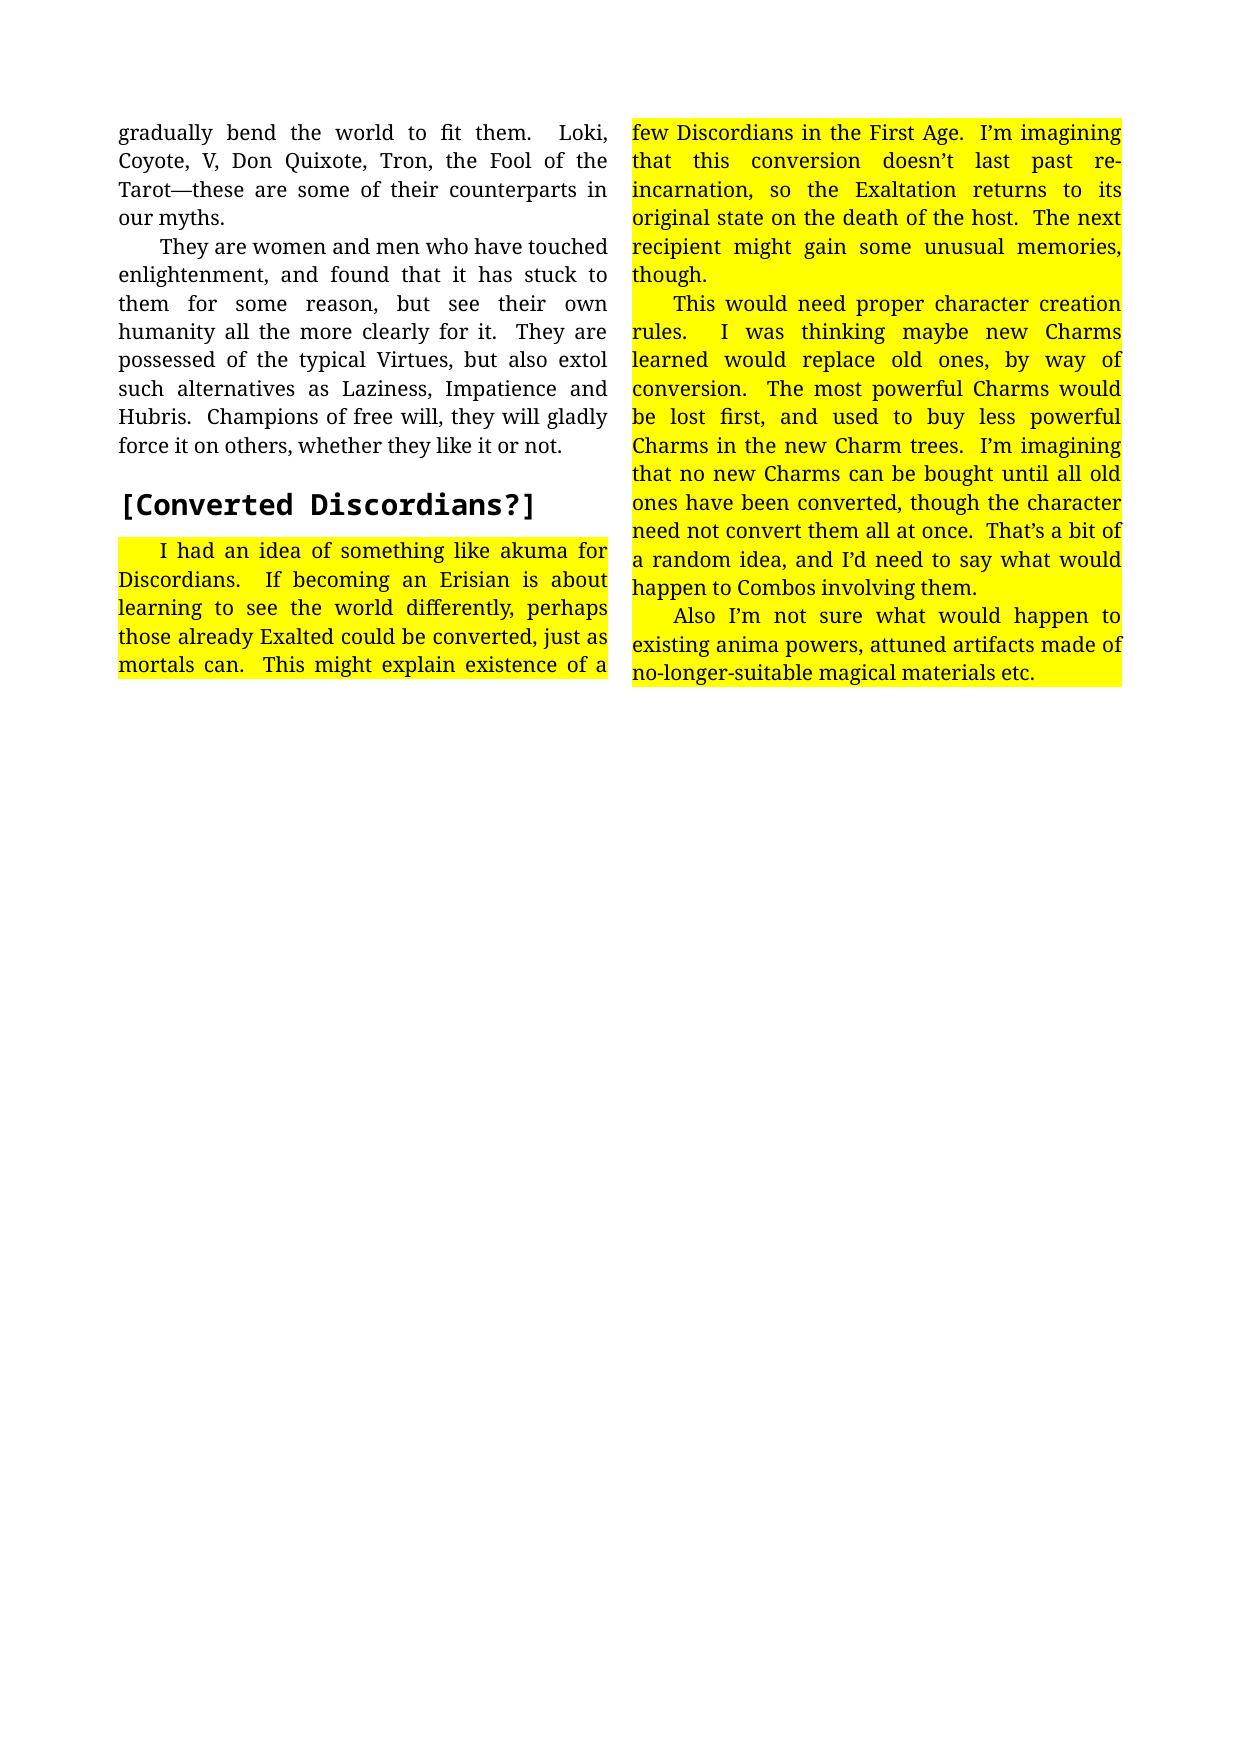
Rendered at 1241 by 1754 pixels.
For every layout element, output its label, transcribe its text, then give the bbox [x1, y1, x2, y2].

text I had an idea of something like akuma for Discordians. If becoming an Erisian is about learning to see the world differently, perhaps those already Exalted could be converted, just as mortals can. This might explain existence of a [118, 537, 608, 679]
text Also I’m not sure what would happen to existing anima powers, attuned artifacts made of no-longer-suitable magical materials etc. [632, 602, 1122, 687]
text This would need proper character creation rules. I was thinking maybe new Charms learned would replace old ones, by way of conversion. The most powerful Charms would be lost first, and used to buy less powerful Charms in the new Charm trees. I’m imagining that no new Charms can be bought until all old ones have been converted, though the character need not convert them all at once. That’s a bit of a random idea, and I’d need to say what would happen to Combos involving them. [632, 289, 1122, 602]
text They are women and men who have touched enlightenment, and found that it has stuck to them for some reason, but see their own humanity all the more clearly for it. They are possessed of the typical Virtues, but also extol such alternatives as Laziness, Impatience and Hubris. Champions of free will, they will gladly force it on others, whether they like it or not. [118, 232, 608, 459]
subtitle [Converted Discordians?] [118, 484, 608, 524]
text gradually bend the world to fit them. Loki, Coyote, V, Don Quixote, Tron, the Fool of the Tarot—these are some of their counterparts in our myths. [118, 118, 608, 232]
text few Discordians in the First Age. I’m imagining that this conversion doesn’t last past re-incarnation, so the Exaltation returns to its original state on the death of the host. The next recipient might gain some unusual memories, though. [632, 118, 1122, 289]
